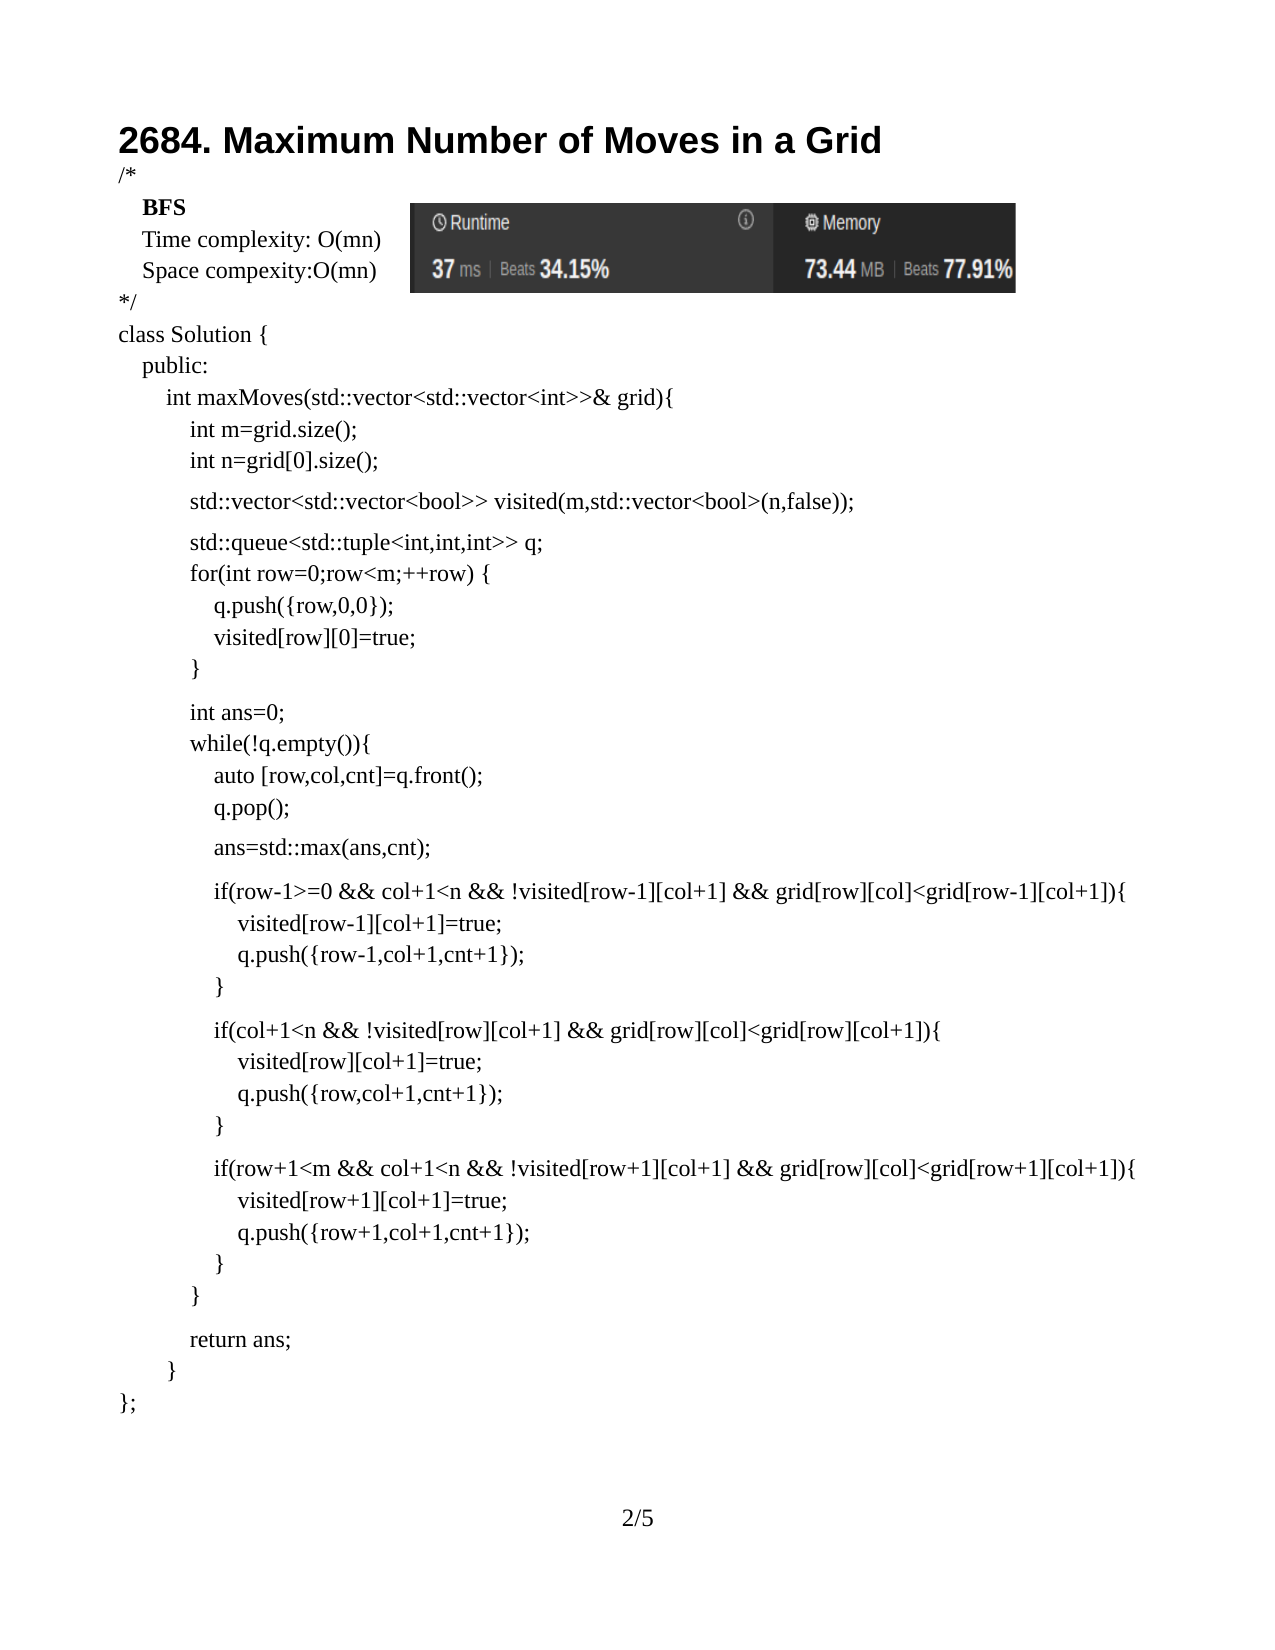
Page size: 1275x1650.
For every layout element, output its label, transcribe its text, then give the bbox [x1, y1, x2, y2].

text auto [row,col,cnt]=q.front(); [118, 761, 1157, 789]
text visited[row-1][col+1]=true; [118, 909, 1157, 936]
text */ [118, 288, 1157, 316]
text } [118, 1281, 1157, 1309]
text for(int row=0;row<m;++row) { [118, 559, 1157, 587]
text } [118, 972, 1157, 1000]
text Time complexity: O(mn) [118, 224, 410, 252]
text }; [118, 1388, 1157, 1416]
text q.push({row,0,0}); [118, 591, 1157, 618]
picture [410, 203, 1016, 293]
text class Solution { [118, 319, 1157, 347]
text if(col+1<n && !visited[row][col+1] && grid[row][col]<grid[row][col+1]){ [118, 1016, 1157, 1043]
text if(row-1>=0 && col+1<n && !visited[row-1][col+1] && grid[row][col]<grid[row-1][col+1]){ [118, 877, 1157, 905]
text q.pop(); [118, 793, 1157, 820]
subtitle 2684. Maximum Number of Moves in a Grid [118, 118, 1157, 161]
text ans=std::max(ans,cnt); [118, 833, 1157, 861]
text int maxMoves(std::vector<std::vector<int>>& grid){ [118, 383, 1157, 411]
text while(!q.empty()){ [118, 729, 1157, 757]
text } [118, 1356, 1157, 1384]
text visited[row][col+1]=true; [118, 1047, 1157, 1075]
text BFS [118, 193, 1157, 221]
text int ans=0; [118, 698, 1157, 725]
text q.push({row,col+1,cnt+1}); [118, 1079, 1157, 1107]
text [1016, 256, 1157, 284]
text std::vector<std::vector<bool>> visited(m,std::vector<bool>(n,false)); [118, 487, 1157, 514]
text [1016, 224, 1157, 252]
text } [118, 654, 1157, 682]
text if(row+1<m && col+1<n && !visited[row+1][col+1] && grid[row][col]<grid[row+1][col+1]){ [118, 1154, 1157, 1182]
text } [118, 1111, 1157, 1138]
text visited[row+1][col+1]=true; [118, 1186, 1157, 1214]
text q.push({row+1,col+1,cnt+1}); [118, 1218, 1157, 1245]
text visited[row][0]=true; [118, 622, 1157, 650]
text q.push({row-1,col+1,cnt+1}); [118, 940, 1157, 968]
text int m=grid.size(); [118, 414, 1157, 442]
text std::queue<std::tuple<int,int,int>> q; [118, 527, 1157, 555]
text /* [118, 161, 1157, 189]
text Space compexity:O(mn) [118, 256, 410, 284]
text int n=grid[0].size(); [118, 446, 1157, 474]
text } [118, 1249, 1157, 1277]
text return ans; [118, 1325, 1157, 1352]
text public: [118, 351, 1157, 379]
